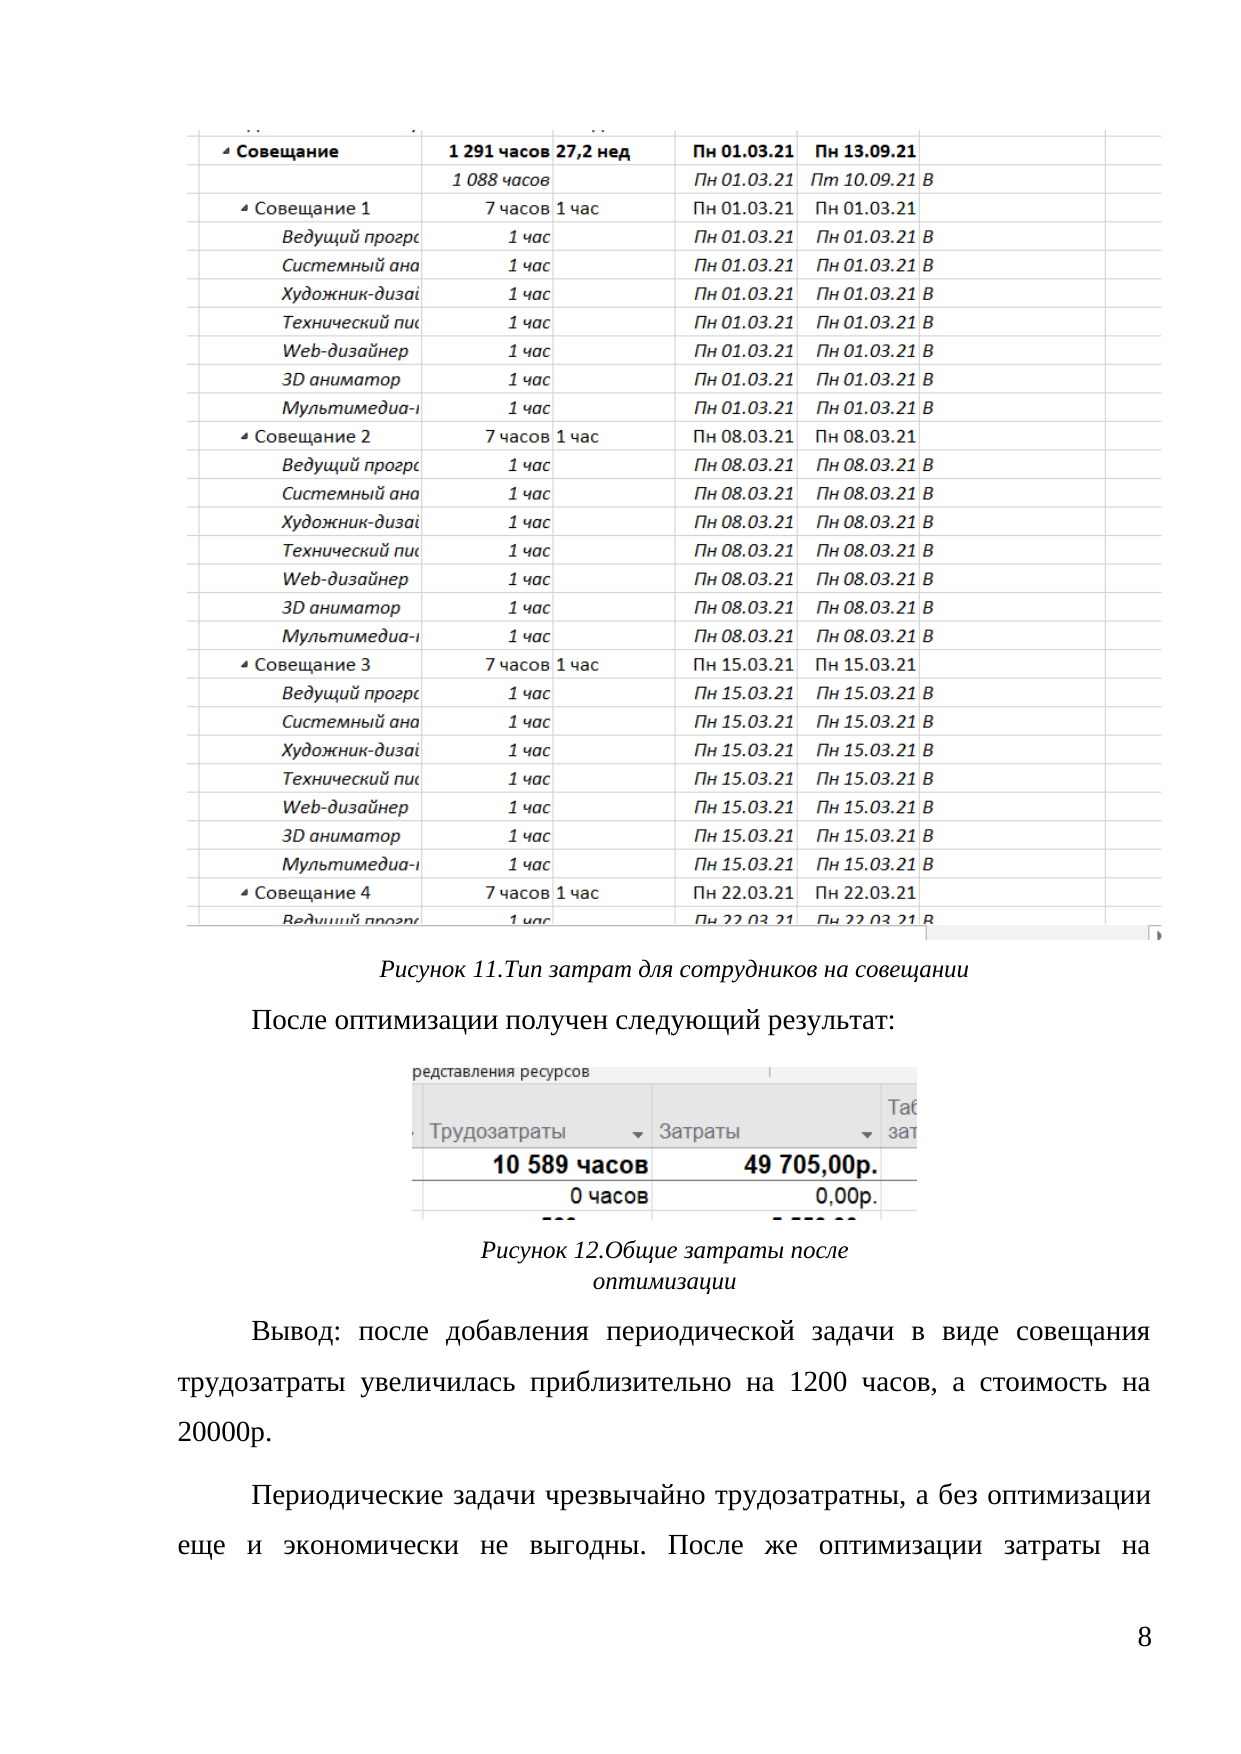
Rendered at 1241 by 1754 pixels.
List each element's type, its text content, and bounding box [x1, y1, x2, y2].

picture [412, 1067, 917, 1220]
text Рисунок 12.Общие затраты после оптимизации [412, 1220, 917, 1294]
text После оптимизации получен следующий результат: [177, 1002, 1152, 1036]
text Вывод: после добавления периодической задачи в виде совещания трудозатраты увеличилась приблизительно на 1200 часов, а стоимость на 20000р. [177, 1313, 1152, 1447]
picture [187, 130, 1162, 940]
text Периодические задачи чрезвычайно трудозатратны, а без оптимизации еще и экономически не выгодны. После же оптимизации затраты на [177, 1477, 1152, 1561]
text Рисунок 11.Тип затрат для сотрудников на совещании [177, 131, 1171, 983]
